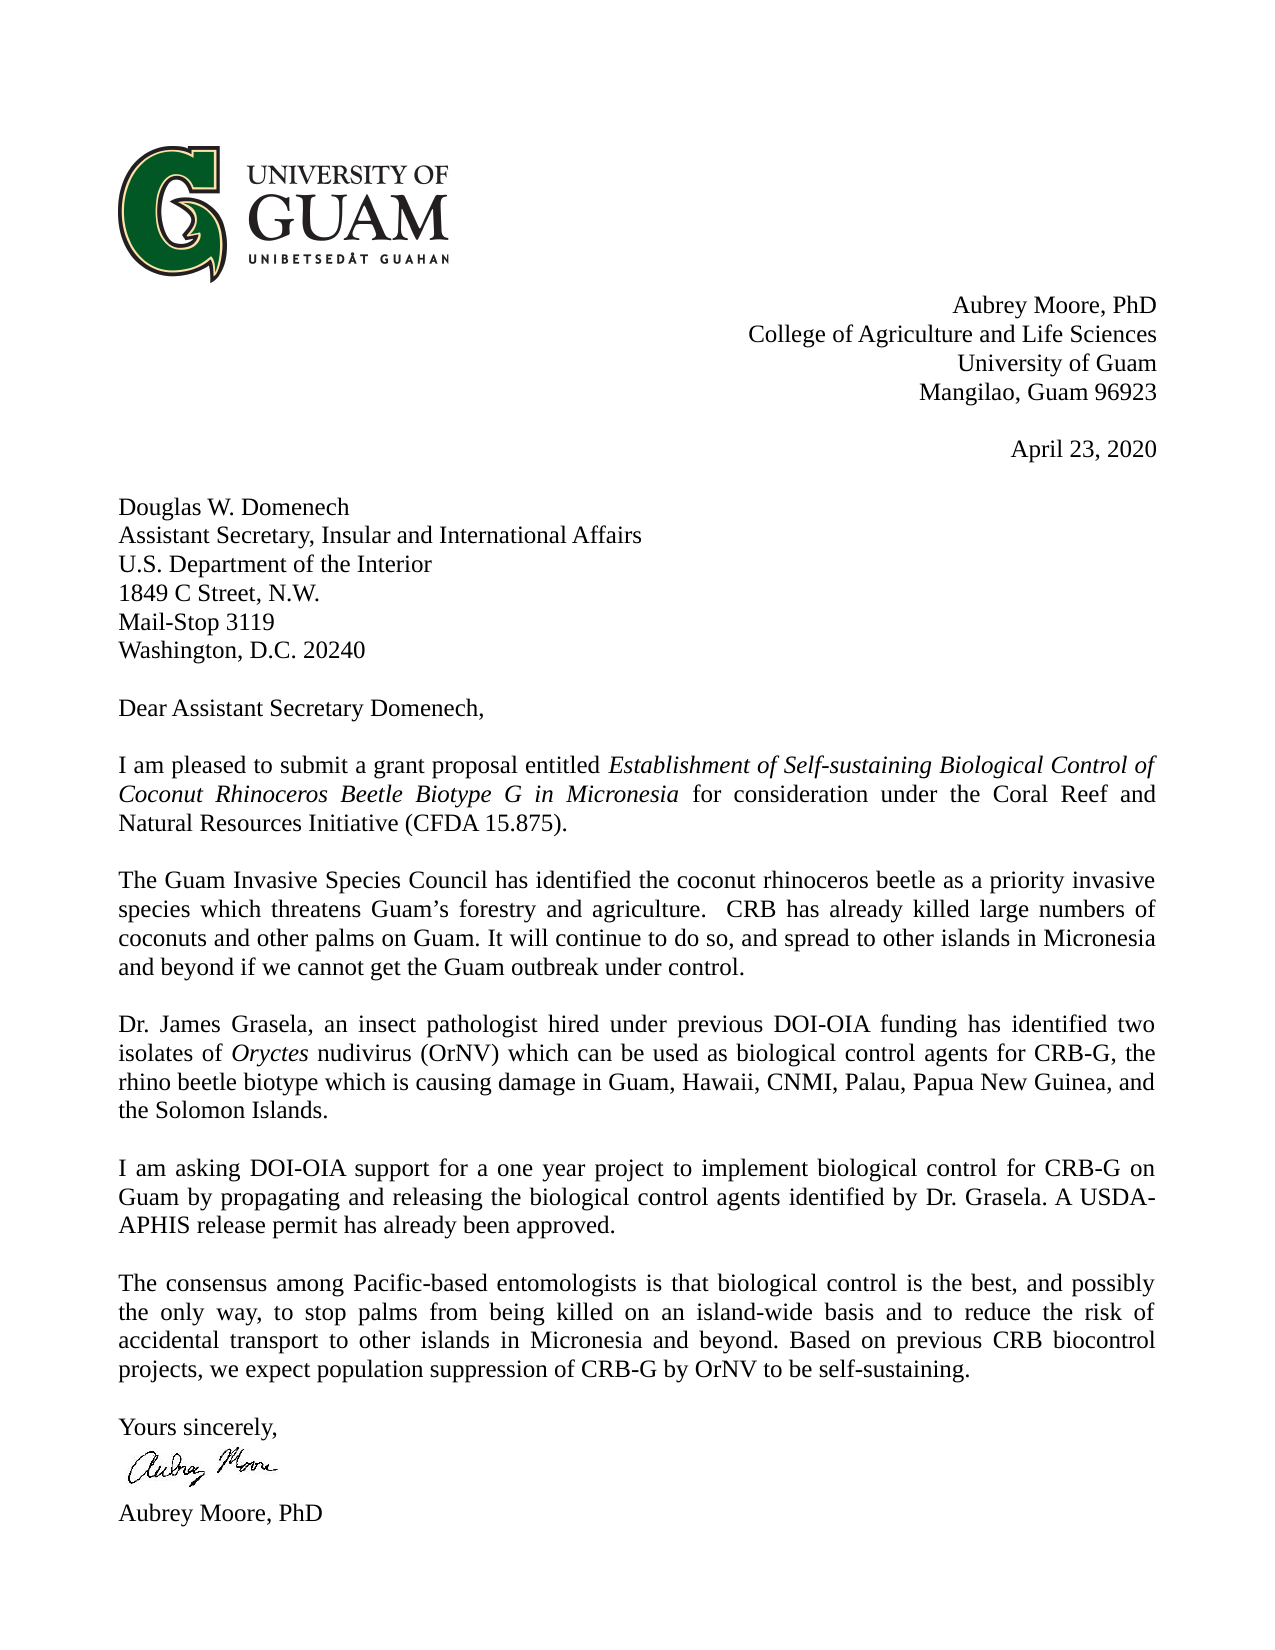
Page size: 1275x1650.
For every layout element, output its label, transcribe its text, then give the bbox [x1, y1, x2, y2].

text April 23, 2020 [118, 434, 1157, 463]
text College of Agriculture and Life Sciences [118, 319, 1157, 348]
text Dear Assistant Secretary Domenech, [118, 693, 1157, 722]
text 1849 C Street, N.W. [118, 578, 1091, 607]
text Dr. James Grasela, an insect pathologist hired under previous DOI-OIA funding has identified two isolates of Oryctes nudivirus (OrNV) which can be used as biological control agents for CRB-G, the rhino beetle biotype which is causing damage in Guam, Hawaii, CNMI, Palau, Papua New Guinea, and the Solomon Islands. [118, 1009, 1157, 1124]
picture [118, 146, 449, 283]
text Yours sincerely, [118, 1412, 1157, 1441]
text University of Guam [118, 348, 1157, 377]
text I am asking DOI-OIA support for a one year project to implement biological control for CRB-G on Guam by propagating and releasing the biological control agents identified by Dr. Grasela. A USDA-APHIS release permit has already been approved. [118, 1153, 1157, 1239]
picture [118, 1441, 282, 1491]
text Assistant Secretary, Insular and International Affairs [118, 521, 1091, 549]
text U.S. Department of the Interior [118, 549, 1091, 578]
text Mangilao, Guam 96923 [118, 377, 1157, 406]
text Douglas W. Domenech [118, 492, 1091, 521]
text I am pleased to submit a grant proposal entitled Establishment of Self-sustaining Biological Control of Coconut Rhinoceros Beetle Biotype G in Micronesia for consideration under the Coral Reef and Natural Resources Initiative (CFDA 15.875). [118, 751, 1157, 837]
text Washington, D.C. 20240 [118, 636, 1091, 664]
text The consensus among Pacific-based entomologists is that biological control is the best, and possibly the only way, to stop palms from being killed on an island-wide basis and to reduce the risk of accidental transport to other islands in Micronesia and beyond. Based on previous CRB biocontrol projects, we expect population suppression of CRB-G by OrNV to be self-sustaining. [118, 1268, 1157, 1383]
text Aubrey Moore, PhD [118, 291, 1157, 319]
text Mail-Stop 3119 [118, 607, 1091, 636]
text The Guam Invasive Species Council has identified the coconut rhinoceros beetle as a priority invasive species which threatens Guam’s forestry and agriculture. CRB has already killed large numbers of coconuts and other palms on Guam. It will continue to do so, and spread to other islands in Micronesia and beyond if we cannot get the Guam outbreak under control. [118, 866, 1157, 981]
text Aubrey Moore, PhD [118, 1498, 1157, 1527]
